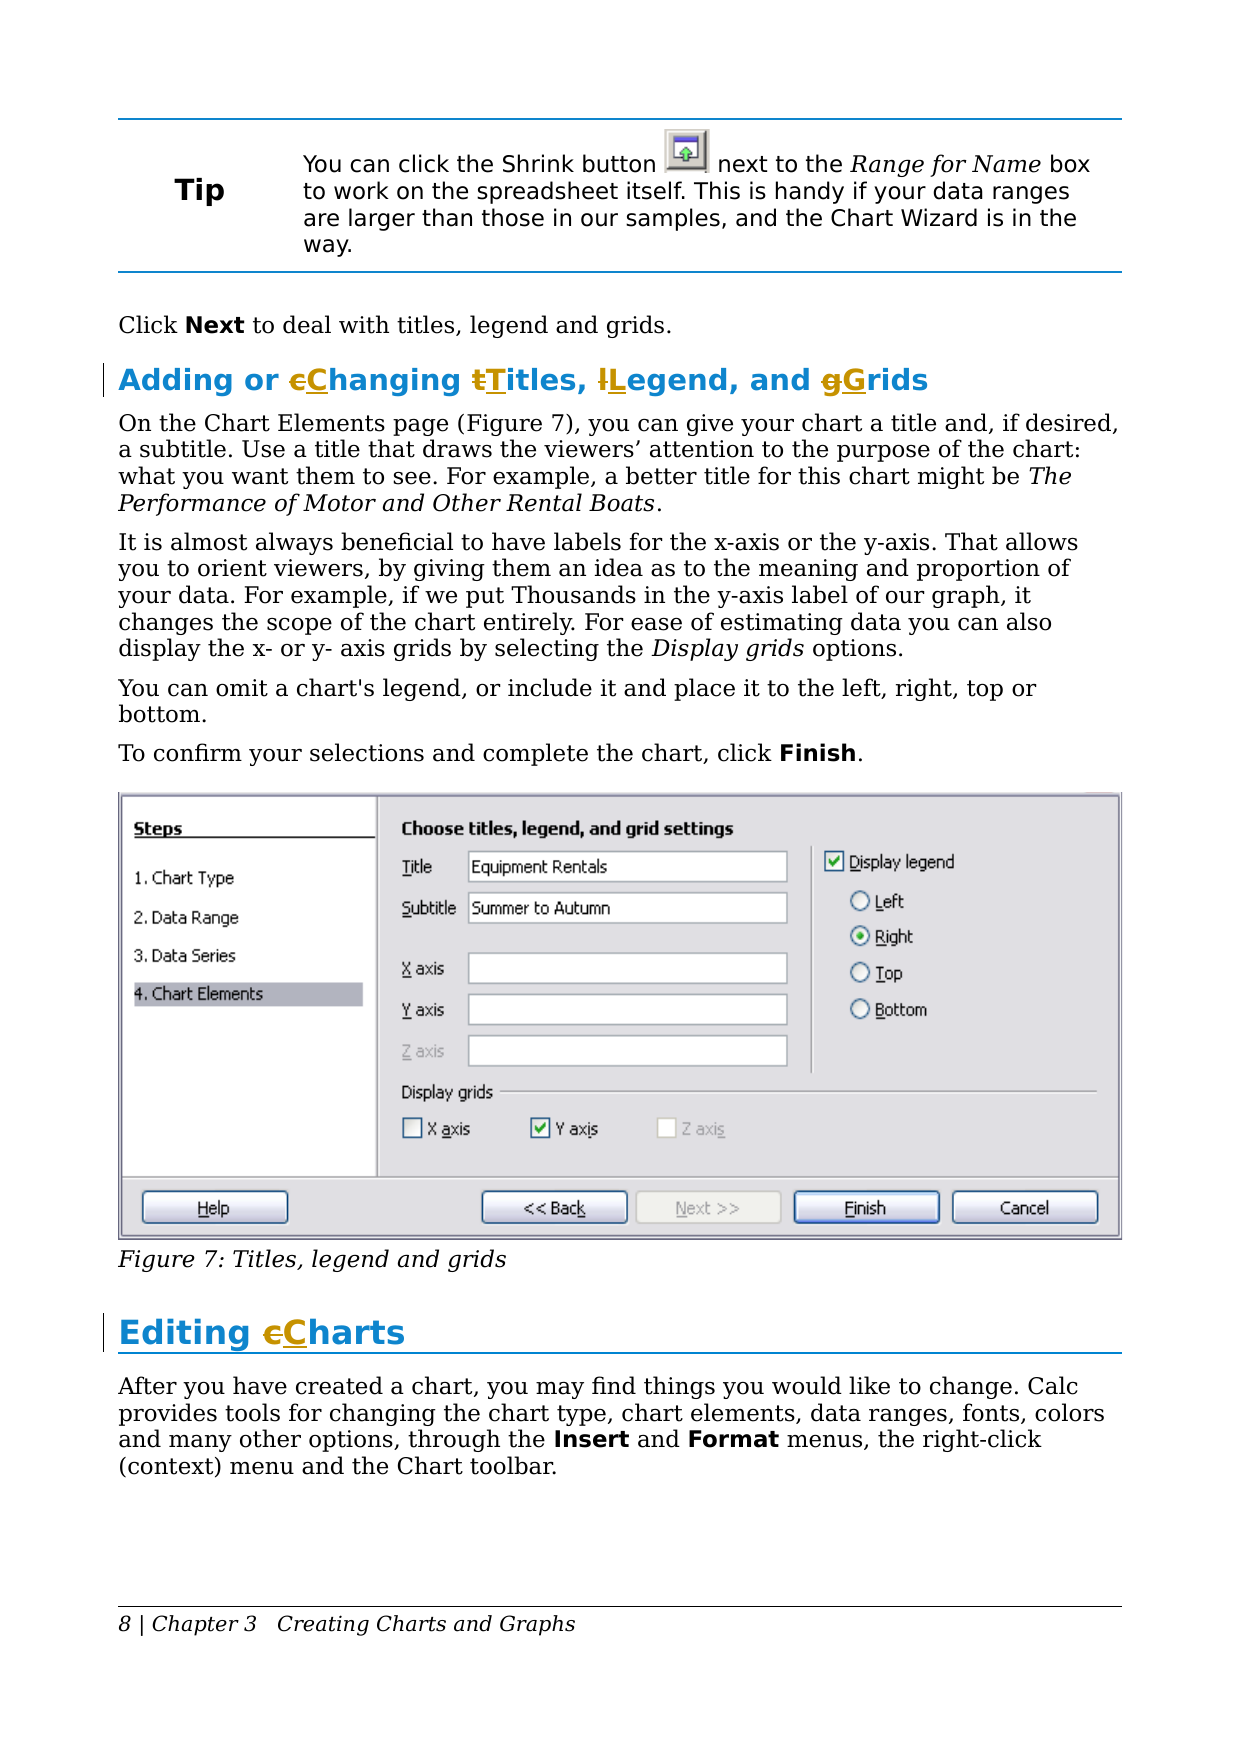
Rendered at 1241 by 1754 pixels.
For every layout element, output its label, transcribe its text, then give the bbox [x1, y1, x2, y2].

text To confirm your selections and complete the chart, click Finish. [118, 741, 1122, 767]
text Figure 7: Titles, legend and grids [118, 1246, 1122, 1272]
picture [118, 792, 1123, 1240]
text After you have created a chart, you may find things you would like to change. Calc provides tools for changing the chart type, chart elements, data ranges, fonts, colors and many other options, through the Insert and Format menus, the right-click (context) menu and the Chart toolbar. [118, 1373, 1122, 1480]
subtitle Adding or Changing Titles, Legend, and Grids [118, 363, 1122, 397]
subtitle Editing Charts [118, 1313, 1122, 1352]
picture [664, 129, 710, 173]
text On the Chart Elements page (Figure 7), you can give your chart a title and, if desired, a subtitle. Use a title that draws the viewers’ attention to the purpose of the chart: what you want them to see. For example, a better title for this chart might be The Performance of Motor and Other Rental Boats. [118, 410, 1122, 516]
text Click Next to deal with titles, legend and grids. [118, 312, 1122, 339]
table_header Tip [118, 120, 281, 271]
text You can omit a chart's legend, or include it and place it to the left, right, top or bottom. [118, 675, 1122, 728]
table_header You can click the Shrink button next to the Range for Name box to work on the spreadsheet itself. This is handy if your data ranges are larger than those in our samples, and the Chart Wizard is in the way. [281, 120, 1122, 271]
text It is almost always beneficial to have labels for the x-axis or the y-axis. That allows you to orient viewers, by giving them an idea as to the meaning and proportion of your data. For example, if we put Thousands in the y-axis label of our graph, it changes the scope of the chart entirely. For ease of estimating data you can also display the x- or y- axis grids by selecting the Display grids options. [118, 529, 1122, 662]
